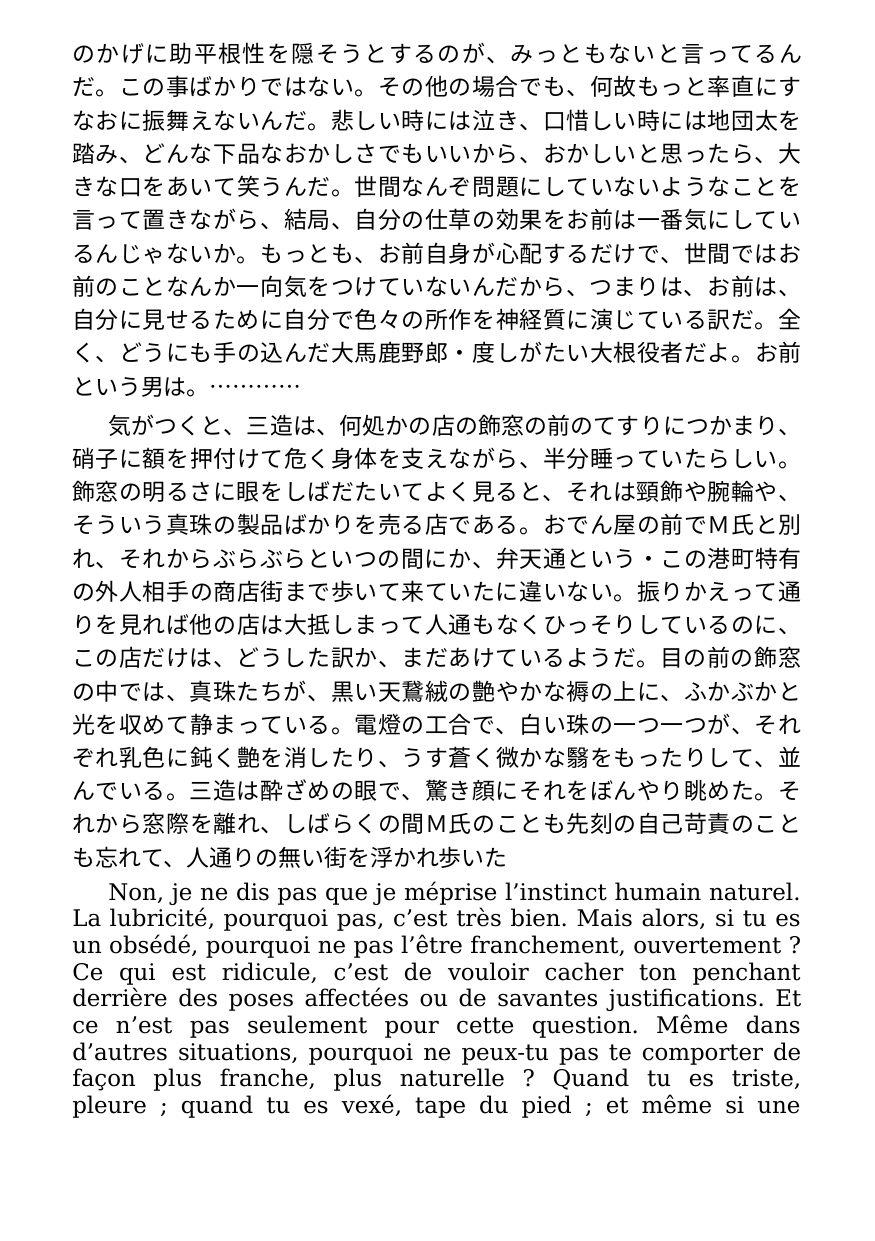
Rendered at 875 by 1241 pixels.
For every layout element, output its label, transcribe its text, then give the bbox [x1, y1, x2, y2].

text Non, je ne dis pas que je méprise l’instinct humain naturel. La lubricité, pourquoi pas, c’est très bien. Mais alors, si tu es un obsédé, pourquoi ne pas l’être franchement, ouvertement ? Ce qui est ridicule, c’est de vouloir cacher ton penchant derrière des poses affectées ou de savantes justifications. Et ce n’est pas seulement pour cette question. Même dans d’autres situations, pourquoi ne peux-tu pas te comporter de façon plus franche, plus naturelle ? Quand tu es triste, pleure ; quand tu es vexé, tape du pied ; et même si une [72, 879, 802, 1119]
text 気がつくと、三造は、何処かの店の飾窓の前のてすりにつかまり、硝子に額を押付けて危く身体を支えながら、半分睡っていたらしい。飾窓の明るさに眼をしばだたいてよく見ると、それは頸飾や腕輪や、そういう真珠の製品ばかりを売る店である。おでん屋の前でＭ氏と別れ、それからぶらぶらといつの間にか、弁天通という・この港町特有の外人相手の商店街まで歩いて来ていたに違いない。振りかえって通りを見れば他の店は大抵しまって人通もなくひっそりしているのに、この店だけは、どうした訳か、まだあけているようだ。目の前の飾窓の中では、真珠たちが、黒い天鵞絨の艶やかな褥の上に、ふかぶかと光を収めて静まっている。電燈の工合で、白い珠の一つ一つが、それぞれ乳色に鈍く艶を消したり、うす蒼く微かな翳をもったりして、並んでいる。三造は酔ざめの眼で、驚き顔にそれをぼんやり眺めた。それから窓際を離れ、しばらくの間Ｍ氏のことも先刻の自己苛責のことも忘れて、人通りの無い街を浮かれ歩いた [72, 407, 802, 873]
text のかげに助平根性を隠そうとするのが、みっともないと言ってるんだ。この事ばかりではない。その他の場合でも、何故もっと率直にすなおに振舞えないんだ。悲しい時には泣き、口惜しい時には地団太を踏み、どんな下品なおかしさでもいいから、おかしいと思ったら、大きな口をあいて笑うんだ。世間なんぞ問題にしていないようなことを言って置きながら、結局、自分の仕草の効果をお前は一番気にしているんじゃないか。もっとも、お前自身が心配するだけで、世間ではお前のことなんか一向気をつけていないんだから、つまりは、お前は、自分に見せるために自分で色々の所作を神経質に演じている訳だ。全く、どうにも手の込んだ大馬鹿野郎・度しがたい大根役者だよ。お前という男は。………… [72, 36, 802, 402]
